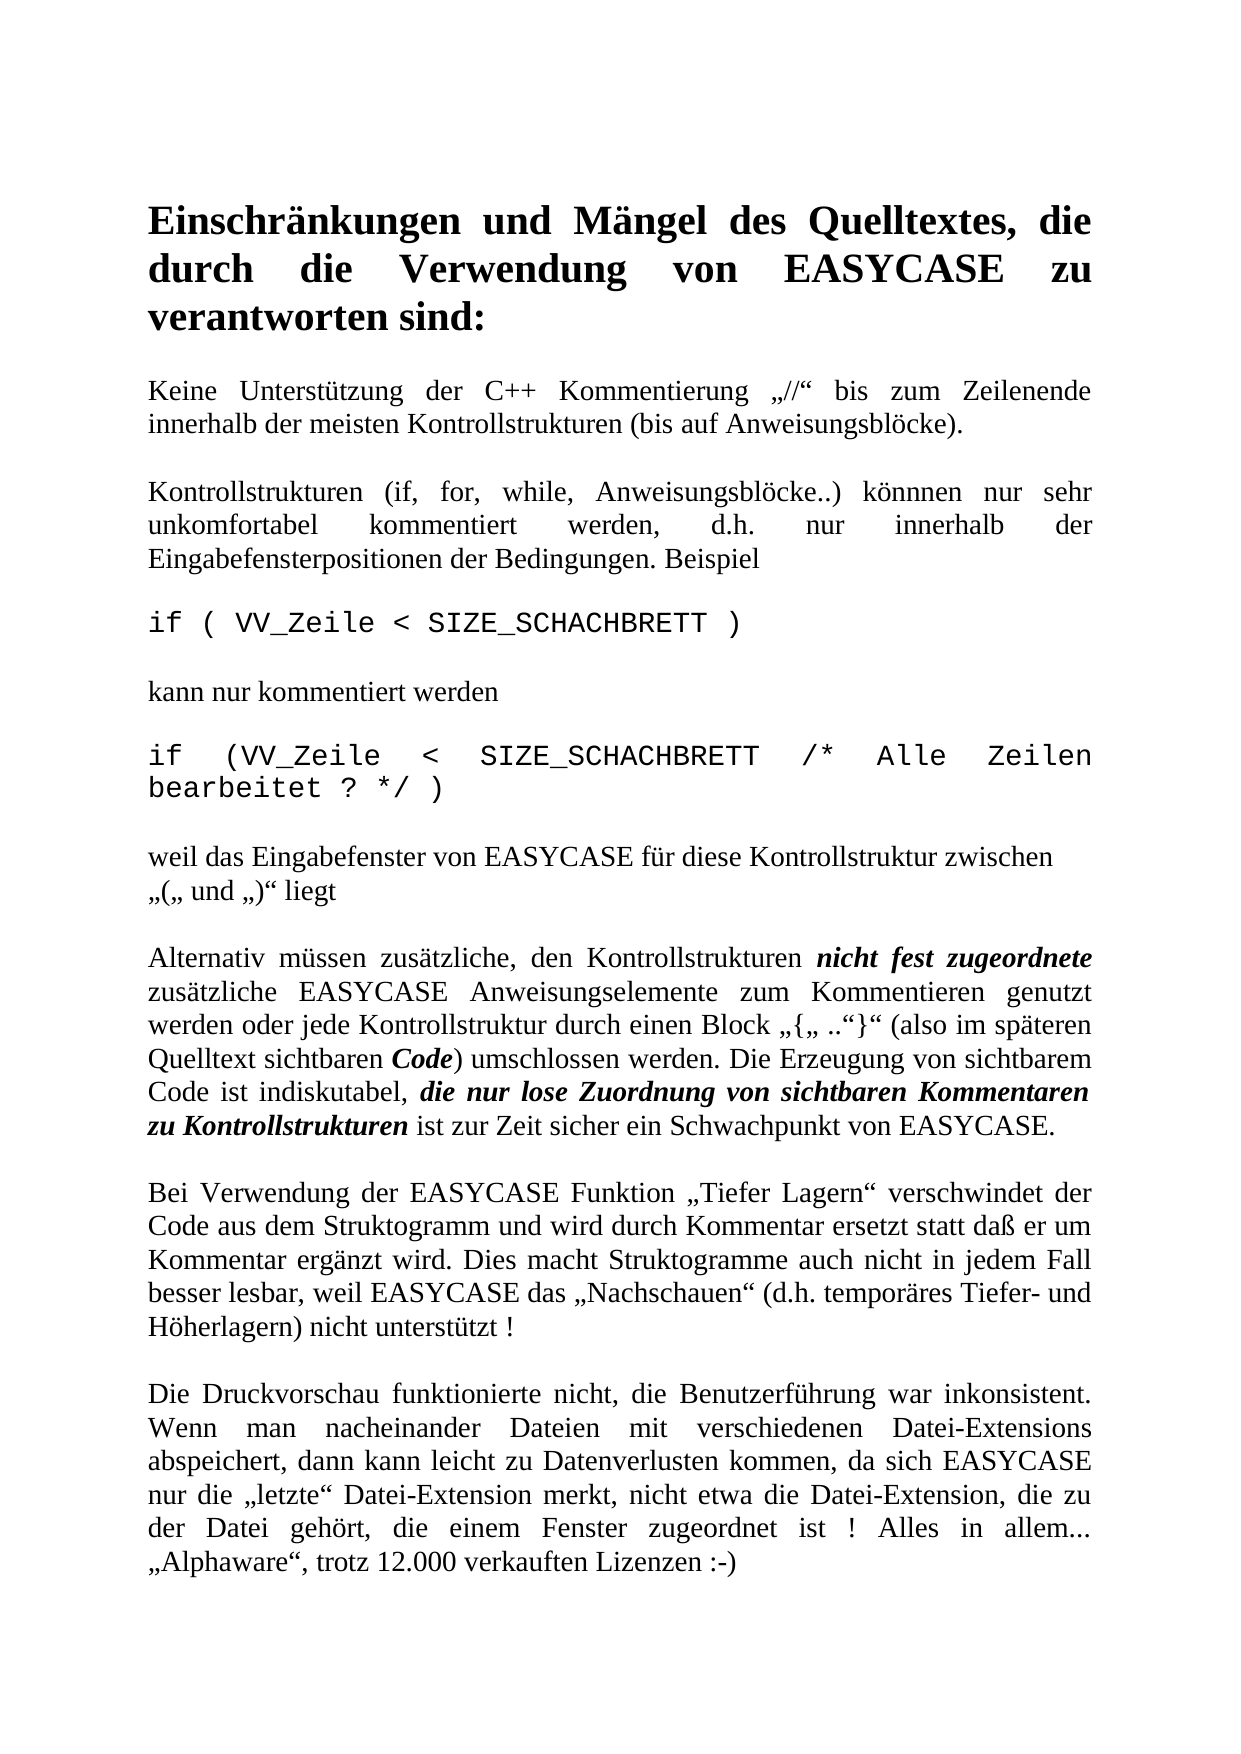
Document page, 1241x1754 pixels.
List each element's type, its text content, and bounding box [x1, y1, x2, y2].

text Kontrollstrukturen (if, for, while, Anweisungsblöcke..) könnnen nur sehr unkomfortabel kommentiert werden, d.h. nur innerhalb der Eingabefensterpositionen der Bedingungen. Beispiel [148, 474, 1093, 574]
text if ( VV_Zeile < SIZE_SCHACHBRETT ) [148, 608, 1093, 641]
text Keine Unterstützung der C++ Kommentierung „//“ bis zum Zeilenende innerhalb der meisten Kontrollstrukturen (bis auf Anweisungsblöcke). [148, 373, 1093, 440]
text Einschränkungen und Mängel des Quelltextes, die durch die Verwendung von EASYCASE zu verantworten sind: [148, 196, 1093, 340]
text weil das Eingabefenster von EASYCASE für diese Kontrollstruktur zwischen [148, 840, 1093, 873]
text „(„ und „)“ liegt [148, 873, 1093, 907]
text Alternativ müssen zusätzliche, den Kontrollstrukturen nicht fest zugeordnete zusätzliche EASYCASE Anweisungselemente zum Kommentieren genutzt werden oder jede Kontrollstruktur durch einen Block „{„ ..“}“ (also im späteren Quelltext sichtbaren Code) umschlossen werden. Die Erzeugung von sichtbarem Code ist indiskutabel, die nur lose Zuordnung von sichtbaren Kommentaren zu Kontrollstrukturen ist zur Zeit sicher ein Schwachpunkt von EASYCASE. [148, 940, 1093, 1142]
text kann nur kommentiert werden [148, 674, 1093, 708]
text Bei Verwendung der EASYCASE Funktion „Tiefer Lagern“ verschwindet der Code aus dem Struktogramm und wird durch Kommentar ersetzt statt daß er um Kommentar ergänzt wird. Dies macht Struktogramme auch nicht in jedem Fall besser lesbar, weil EASYCASE das „Nachschauen“ (d.h. temporäres Tiefer- und Höherlagern) nicht unterstützt ! [148, 1175, 1093, 1343]
text if (VV_Zeile < SIZE_SCHACHBRETT /* Alle Zeilen bearbeitet ? */ ) [148, 741, 1093, 806]
text Die Druckvorschau funktionierte nicht, die Benutzerführung war inkonsistent. Wenn man nacheinander Dateien mit verschiedenen Datei-Extensions abspeichert, dann kann leicht zu Datenverlusten kommen, da sich EASYCASE nur die „letzte“ Datei-Extension merkt, nicht etwa die Datei-Extension, die zu der Datei gehört, die einem Fenster zugeordnet ist ! Alles in allem... „Alphaware“, trotz 12.000 verkauften Lizenzen :-) [148, 1376, 1093, 1578]
